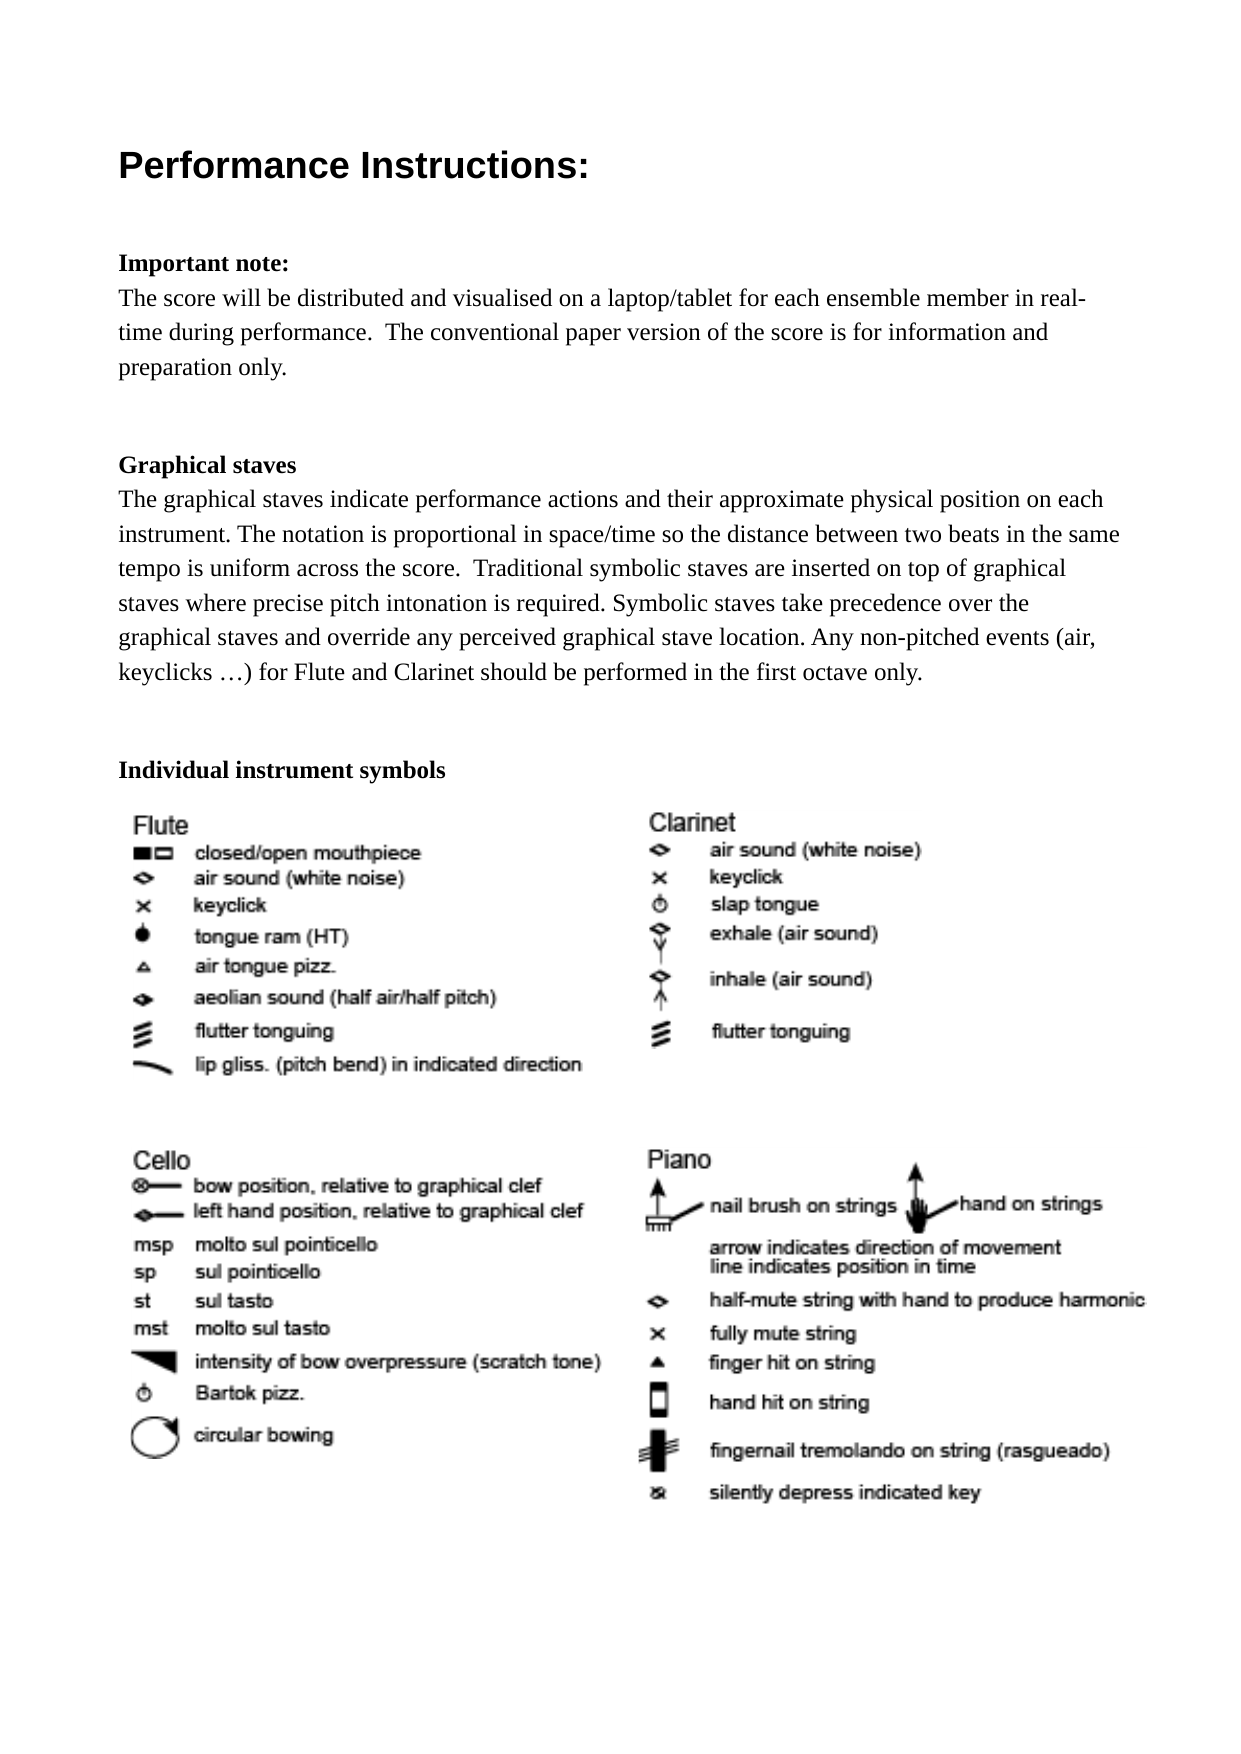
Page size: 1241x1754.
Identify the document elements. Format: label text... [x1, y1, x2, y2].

picture [648, 809, 922, 1049]
picture [132, 812, 583, 1080]
subtitle Performance Instructions: [118, 143, 1122, 187]
picture [638, 1146, 1147, 1508]
text Important note: The score will be distributed and visualised on a laptop/tablet for each ensemble member in real-time during performance. The conventional paper version of the score is for information and preparation only. [118, 248, 1122, 381]
picture [130, 1147, 602, 1459]
text Graphical staves The graphical staves indicate performance actions and their approximate physical position on each instrument. The notation is proportional in space/time so the distance between two beats in the same tempo is uniform across the score. Traditional symbolic staves are inserted on top of graphical staves where precise pitch intonation is required. Symbolic staves take precedence over the graphical staves and override any perceived graphical stave location. Any non-pitched events (air, keyclicks …) for Flute and Clarinet should be performed in the first octave only. [118, 450, 1122, 686]
text Individual instrument symbols [118, 755, 1122, 784]
